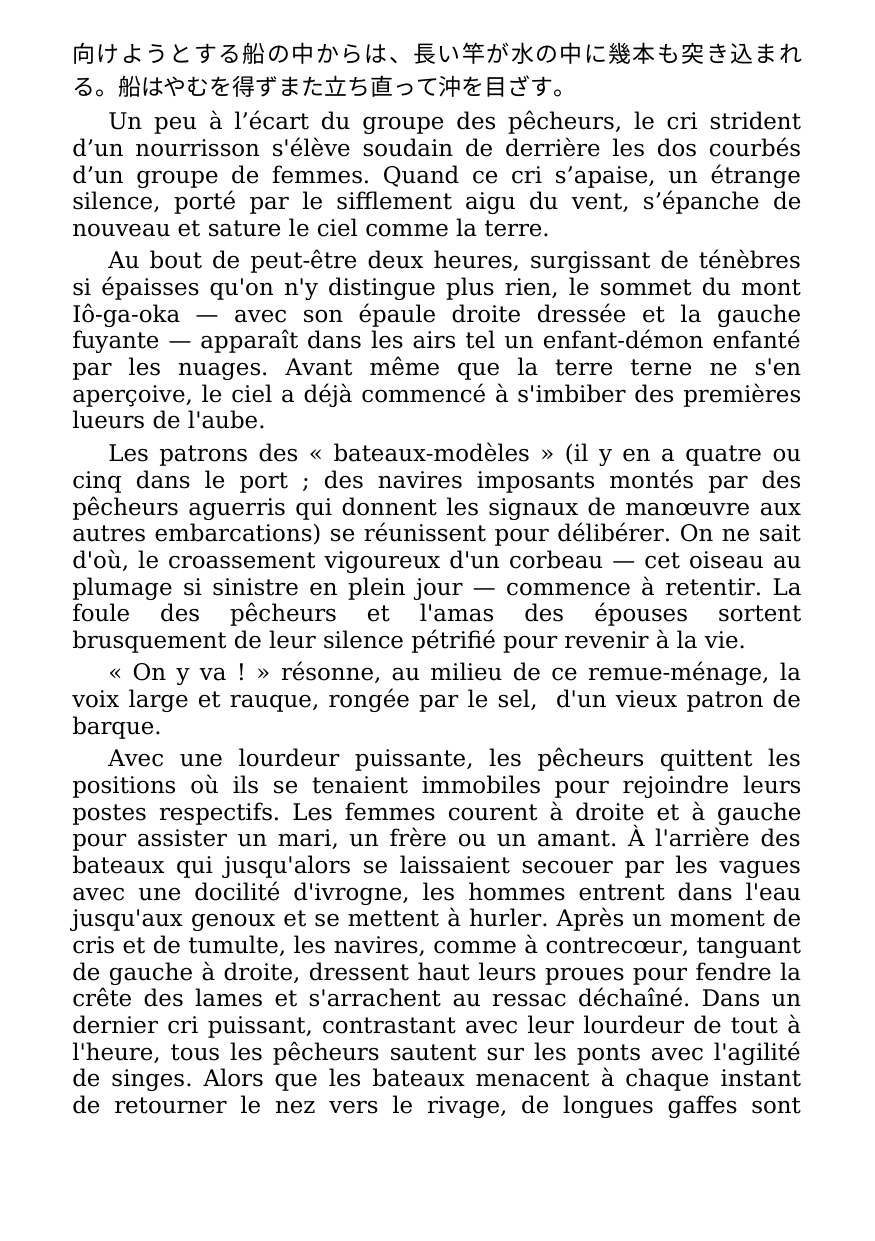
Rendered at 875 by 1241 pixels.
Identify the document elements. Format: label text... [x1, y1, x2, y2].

text 向けようとする船の中からは、長い竿が水の中に幾本も突き込まれる。船はやむを得ずまた立ち直って沖を目ざす。 [72, 36, 802, 102]
text Un peu à l’écart du groupe des pêcheurs, le cri strident d’un nourrisson s'élève soudain de derrière les dos courbés d’un groupe de femmes. Quand ce cri s’apaise, un étrange silence, porté par le sifflement aigu du vent, s’épanche de nouveau et sature le ciel comme la terre. [72, 108, 802, 242]
text « On y va ! » résonne, au milieu de ce remue-ménage, la voix large et rauque, rongée par le sel, d'un vieux patron de barque. [72, 659, 802, 739]
text Les patrons des « bateaux-modèles » (il y en a quatre ou cinq dans le port ; des navires imposants montés par des pêcheurs aguerris qui donnent les signaux de manœuvre aux autres embarcations) se réunissent pour délibérer. On ne sait d'où, le croassement vigoureux d'un corbeau — cet oiseau au plumage si sinistre en plein jour — commence à retentir. La foule des pêcheurs et l'amas des épouses sortent brusquement de leur silence pétrifié pour revenir à la vie. [72, 440, 802, 654]
text Au bout de peut-être deux heures, surgissant de ténèbres si épaisses qu'on n'y distingue plus rien, le sommet du mont Iô-ga-oka — avec son épaule droite dressée et la gauche fuyante — apparaît dans les airs tel un enfant-démon enfanté par les nuages. Avant même que la terre terne ne s'en aperçoive, le ciel a déjà commencé à s'imbiber des premières lueurs de l'aube. [72, 248, 802, 434]
text Avec une lourdeur puissante, les pêcheurs quittent les positions où ils se tenaient immobiles pour rejoindre leurs postes respectifs. Les femmes courent à droite et à gauche pour assister un mari, un frère ou un amant. À l'arrière des bateaux qui jusqu'alors se laissaient secouer par les vagues avec une docilité d'ivrogne, les hommes entrent dans l'eau jusqu'aux genoux et se mettent à hurler. Après un moment de cris et de tumulte, les navires, comme à contrecœur, tanguant de gauche à droite, dressent haut leurs proues pour fendre la crête des lames et s'arrachent au ressac déchaîné. Dans un dernier cri puissant, contrastant avec leur lourdeur de tout à l'heure, tous les pêcheurs sautent sur les ponts avec l'agilité de singes. Alors que les bateaux menacent à chaque instant de retourner le nez vers le rivage, de longues gaffes sont [72, 746, 802, 1119]
